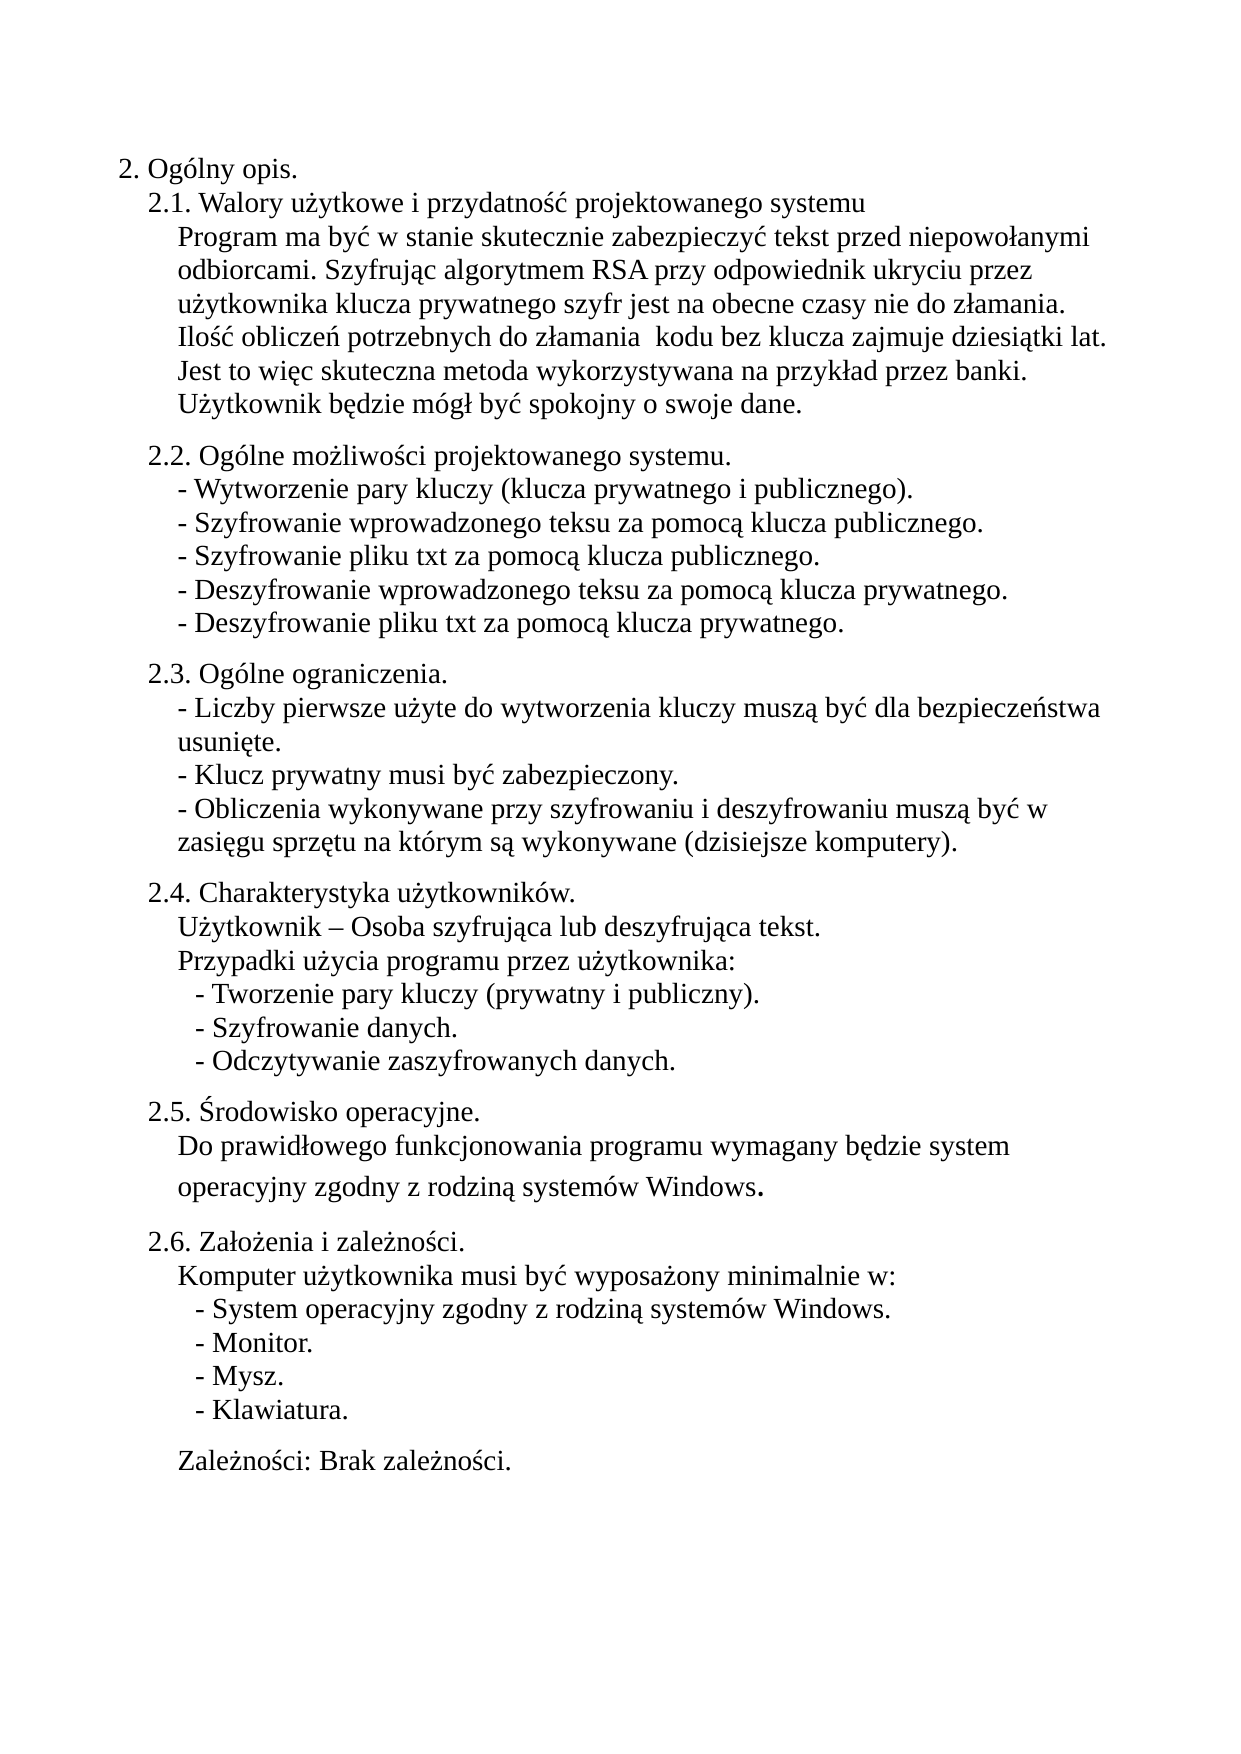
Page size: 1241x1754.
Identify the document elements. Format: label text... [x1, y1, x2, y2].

text 2. Ogólny opis. [118, 152, 1122, 185]
text - Szyfrowanie wprowadzonego teksu za pomocą klucza publicznego. [177, 505, 1122, 538]
text - Klawiatura. [195, 1392, 1122, 1425]
text - Tworzenie pary kluczy (prywatny i publiczny). - Szyfrowanie danych. [195, 976, 1122, 1043]
text - System operacyjny zgodny z rodziną systemów Windows. [195, 1291, 1122, 1325]
text 2.2. Ogólne możliwości projektowanego systemu. [148, 438, 1122, 471]
text - Wytworzenie pary kluczy (klucza prywatnego i publicznego). [177, 471, 1122, 505]
text - Deszyfrowanie wprowadzonego teksu za pomocą klucza prywatnego. [177, 572, 1122, 605]
text 2.5. Środowisko operacyjne. [148, 1094, 1122, 1128]
text usunięte. [177, 724, 1122, 757]
text - Liczby pierwsze użyte do wytworzenia kluczy muszą być dla bezpieczeństwa [177, 690, 1122, 724]
text - Monitor. [195, 1325, 1122, 1358]
text - Deszyfrowanie pliku txt za pomocą klucza prywatnego. [177, 605, 1122, 639]
text Przypadki użycia programu przez użytkownika: [177, 943, 1122, 976]
text 2.1. Walory użytkowe i przydatność projektowanego systemu [148, 185, 1122, 219]
text 2.4. Charakterystyka użytkowników. [148, 876, 1122, 909]
text Komputer użytkownika musi być wyposażony minimalnie w: [177, 1258, 1122, 1291]
text 2.3. Ogólne ograniczenia. [148, 657, 1122, 690]
text 2.6. Założenia i zależności. [148, 1224, 1122, 1258]
text - Odczytywanie zaszyfrowanych danych. [195, 1043, 1122, 1077]
text Zależności: Brak zależności. [177, 1443, 1122, 1477]
text Do prawidłowego funkcjonowania programu wymagany będzie system operacyjny zgodny z rodziną systemów Windows. [177, 1128, 1122, 1206]
text - Obliczenia wykonywane przy szyfrowaniu i deszyfrowaniu muszą być w zasięgu sprzętu na którym są wykonywane (dzisiejsze komputery). [177, 791, 1122, 858]
text - Mysz. [195, 1358, 1122, 1392]
text - Szyfrowanie pliku txt za pomocą klucza publicznego. [177, 538, 1122, 572]
text Program ma być w stanie skutecznie zabezpieczyć tekst przed niepowołanymi odbiorcami. Szyfrując algorytmem RSA przy odpowiednik ukryciu przez użytkownika klucza prywatnego szyfr jest na obecne czasy nie do złamania. Ilość obliczeń potrzebnych do złamania kodu bez klucza zajmuje dziesiątki lat. Jest to więc skuteczna metoda wykorzystywana na przykład przez banki. Użytkownik będzie mógł być spokojny o swoje dane. [177, 219, 1122, 420]
text Użytkownik – Osoba szyfrująca lub deszyfrująca tekst. [177, 909, 1122, 943]
text - Klucz prywatny musi być zabezpieczony. [177, 757, 1122, 791]
